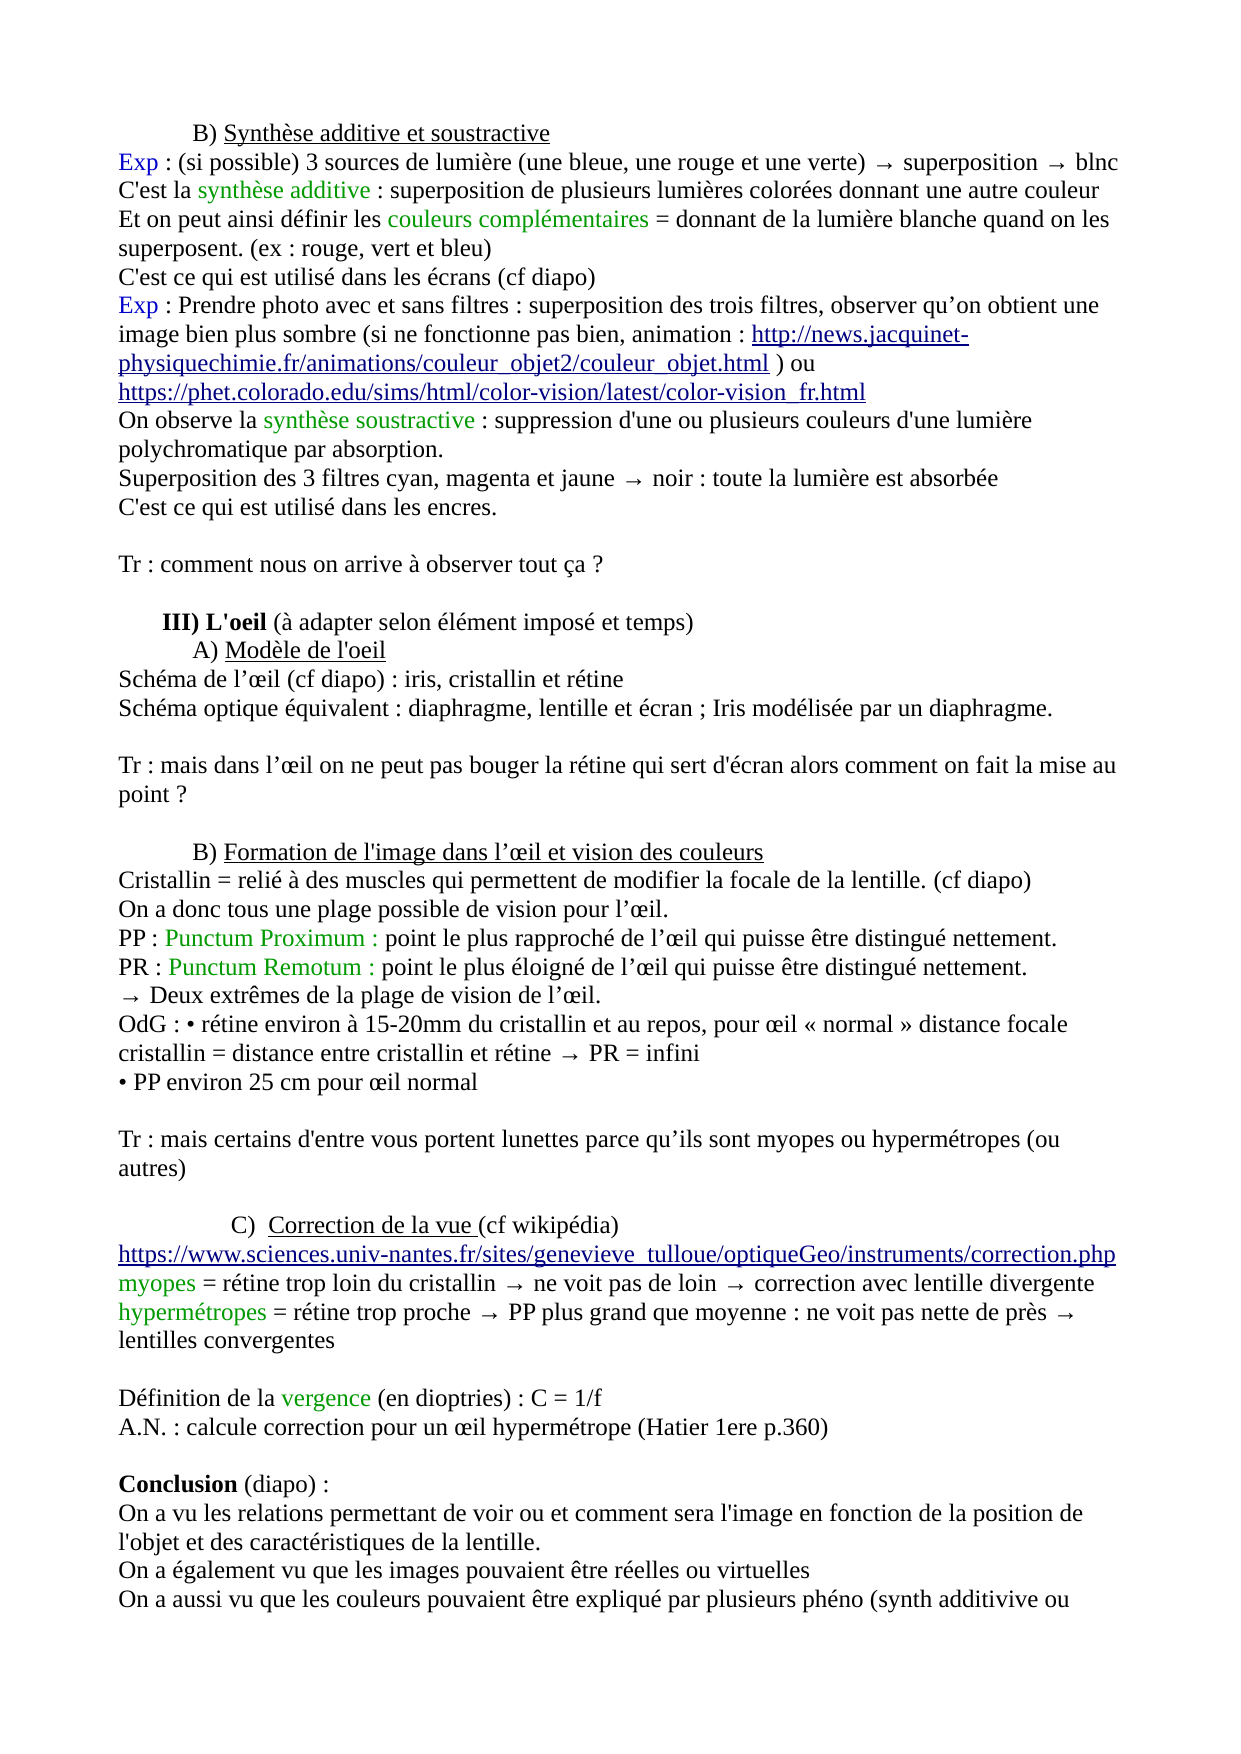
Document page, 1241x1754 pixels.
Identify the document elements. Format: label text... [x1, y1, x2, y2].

text Tr : mais certains d'entre vous portent lunettes parce qu’ils sont myopes ou hypermétropes (ou autres) [118, 1124, 1122, 1182]
text Exp : (si possible) 3 sources de lumière (une bleue, une rouge et une verte) → superposition → blnc [118, 147, 1122, 176]
text C'est ce qui est utilisé dans les encres. [118, 492, 1122, 521]
text • PP environ 25 cm pour œil normal [118, 1067, 1122, 1096]
text Et on peut ainsi définir les couleurs complémentaires = donnant de la lumière blanche quand on les superposent. (ex : rouge, vert et bleu) [118, 204, 1122, 262]
text Superposition des 3 filtres cyan, magenta et jaune → noir : toute la lumière est absorbée [118, 463, 1122, 492]
text https://www.sciences.univ-nantes.fr/sites/genevieve_tulloue/optiqueGeo/instruments/correction.php [118, 1239, 1122, 1268]
text hypermétropes = rétine trop proche → PP plus grand que moyenne : ne voit pas nette de près → lentilles convergentes [118, 1297, 1122, 1354]
text C'est la synthèse additive : superposition de plusieurs lumières colorées donnant une autre couleur [118, 176, 1122, 204]
text A) Modèle de l'oeil [118, 636, 1122, 664]
text On a donc tous une plage possible de vision pour l’œil. [118, 894, 1122, 923]
text Tr : mais dans l’œil on ne peut pas bouger la rétine qui sert d'écran alors comment on fait la mise au point ? [118, 751, 1122, 808]
text PP : Punctum Proximum : point le plus rapproché de l’œil qui puisse être distingué nettement. [118, 923, 1122, 952]
text → Deux extrêmes de la plage de vision de l’œil. [118, 981, 1122, 1009]
text Cristallin = relié à des muscles qui permettent de modifier la focale de la lentille. (cf diapo) [118, 866, 1122, 894]
text On a vu les relations permettant de voir ou et comment sera l'image en fonction de la position de l'objet et des caractéristiques de la lentille. [118, 1498, 1122, 1556]
text B) Synthèse additive et soustractive [118, 118, 1122, 147]
text C'est ce qui est utilisé dans les écrans (cf diapo) [118, 262, 1122, 291]
text Schéma de l’œil (cf diapo) : iris, cristallin et rétine [118, 664, 1122, 693]
text Conclusion (diapo) : [118, 1469, 1122, 1498]
text III) L'oeil (à adapter selon élément imposé et temps) [118, 607, 1122, 636]
text Définition de la vergence (en dioptries) : C = 1/f [118, 1383, 1122, 1412]
text On a aussi vu que les couleurs pouvaient être expliqué par plusieurs phéno (synth additivive ou [118, 1584, 1122, 1613]
text A.N. : calcule correction pour un œil hypermétrope (Hatier 1ere p.360) [118, 1412, 1122, 1441]
text Exp : Prendre photo avec et sans filtres : superposition des trois filtres, observer qu’on obtient une image bien plus sombre (si ne fonctionne pas bien, animation : http://news.jacquinet-physiquechimie.fr/animations/couleur_objet2/couleur_objet.html ) ou https://phet.colorado.edu/sims/html/color-vision/latest/color-vision_fr.html [118, 291, 1122, 406]
text Tr : comment nous on arrive à observer tout ça ? [118, 549, 1122, 578]
text Schéma optique équivalent : diaphragme, lentille et écran ; Iris modélisée par un diaphragme. [118, 693, 1122, 722]
text On a également vu que les images pouvaient être réelles ou virtuelles [118, 1556, 1122, 1584]
text myopes = rétine trop loin du cristallin → ne voit pas de loin → correction avec lentille divergente [118, 1268, 1122, 1297]
text OdG : • rétine environ à 15-20mm du cristallin et au repos, pour œil « normal » distance focale cristallin = distance entre cristallin et rétine → PR = infini [118, 1009, 1122, 1067]
list Correction de la vue (cf wikipédia) [231, 1211, 1122, 1239]
text On observe la synthèse soustractive : suppression d'une ou plusieurs couleurs d'une lumière polychromatique par absorption. [118, 406, 1122, 463]
text B) Formation de l'image dans l’œil et vision des couleurs [118, 837, 1122, 866]
text PR : Punctum Remotum : point le plus éloigné de l’œil qui puisse être distingué nettement. [118, 952, 1122, 981]
